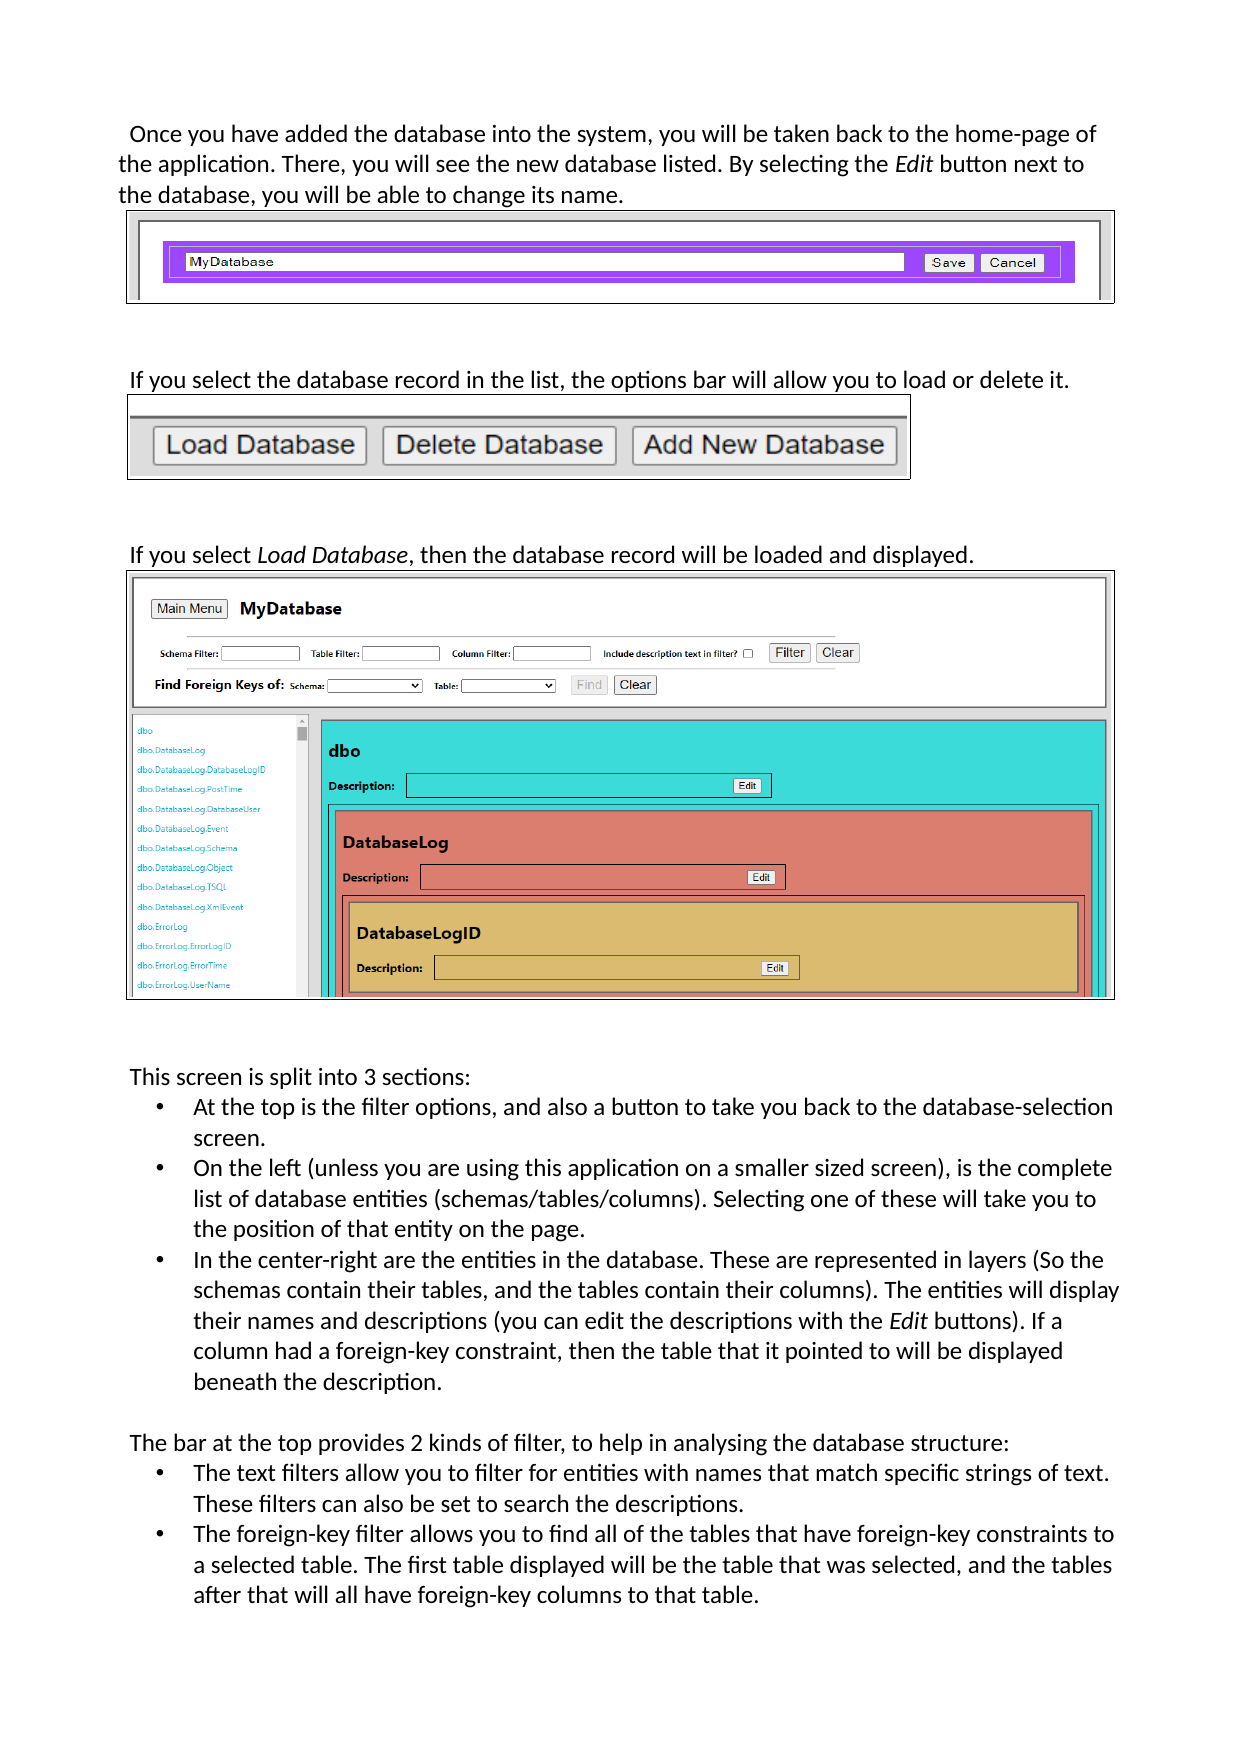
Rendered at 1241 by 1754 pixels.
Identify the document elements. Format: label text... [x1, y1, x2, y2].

list On the left (unless you are using this application on a smaller sized screen), is the complete list of database entities (schemas/tables/columns). Selecting one of these will take you to the position of that entity on the page. [156, 1152, 1122, 1244]
text The bar at the top provides 2 kinds of filter, to help in analysing the database structure: [118, 1427, 1122, 1457]
text Once you have added the database into the system, you will be taken back to the home-page of the application. There, you will see the new database listed. By selecting the Edit button next to the database, you will be able to change its name. [118, 118, 1122, 210]
list The foreign-key filter allows you to find all of the tables that have foreign-key constraints to a selected table. The first table displayed will be the table that was selected, and the tables after that will all have foreign-key columns to that table. [156, 1518, 1122, 1610]
list At the top is the filter options, and also a button to take you back to the database-selection screen. [156, 1091, 1122, 1152]
picture [129, 573, 1112, 997]
text If you select the database record in the list, the options bar will allow you to load or delete it. [118, 364, 1122, 394]
text This screen is split into 3 sections: [118, 1061, 1122, 1091]
list The text filters allow you to filter for entities with names that match specific strings of text. These filters can also be set to search the descriptions. [156, 1457, 1122, 1518]
list In the center-right are the entities in the database. These are represented in layers (So the schemas contain their tables, and the tables contain their columns). The entities will display their names and descriptions (you can edit the descriptions with the Edit buttons). If a column had a foreign-key constraint, then the table that it pointed to will be displayed beneath the description. [156, 1244, 1122, 1396]
picture [130, 397, 907, 476]
picture [129, 212, 1112, 300]
text If you select Load Database, then the database record will be loaded and displayed. [118, 540, 1122, 570]
